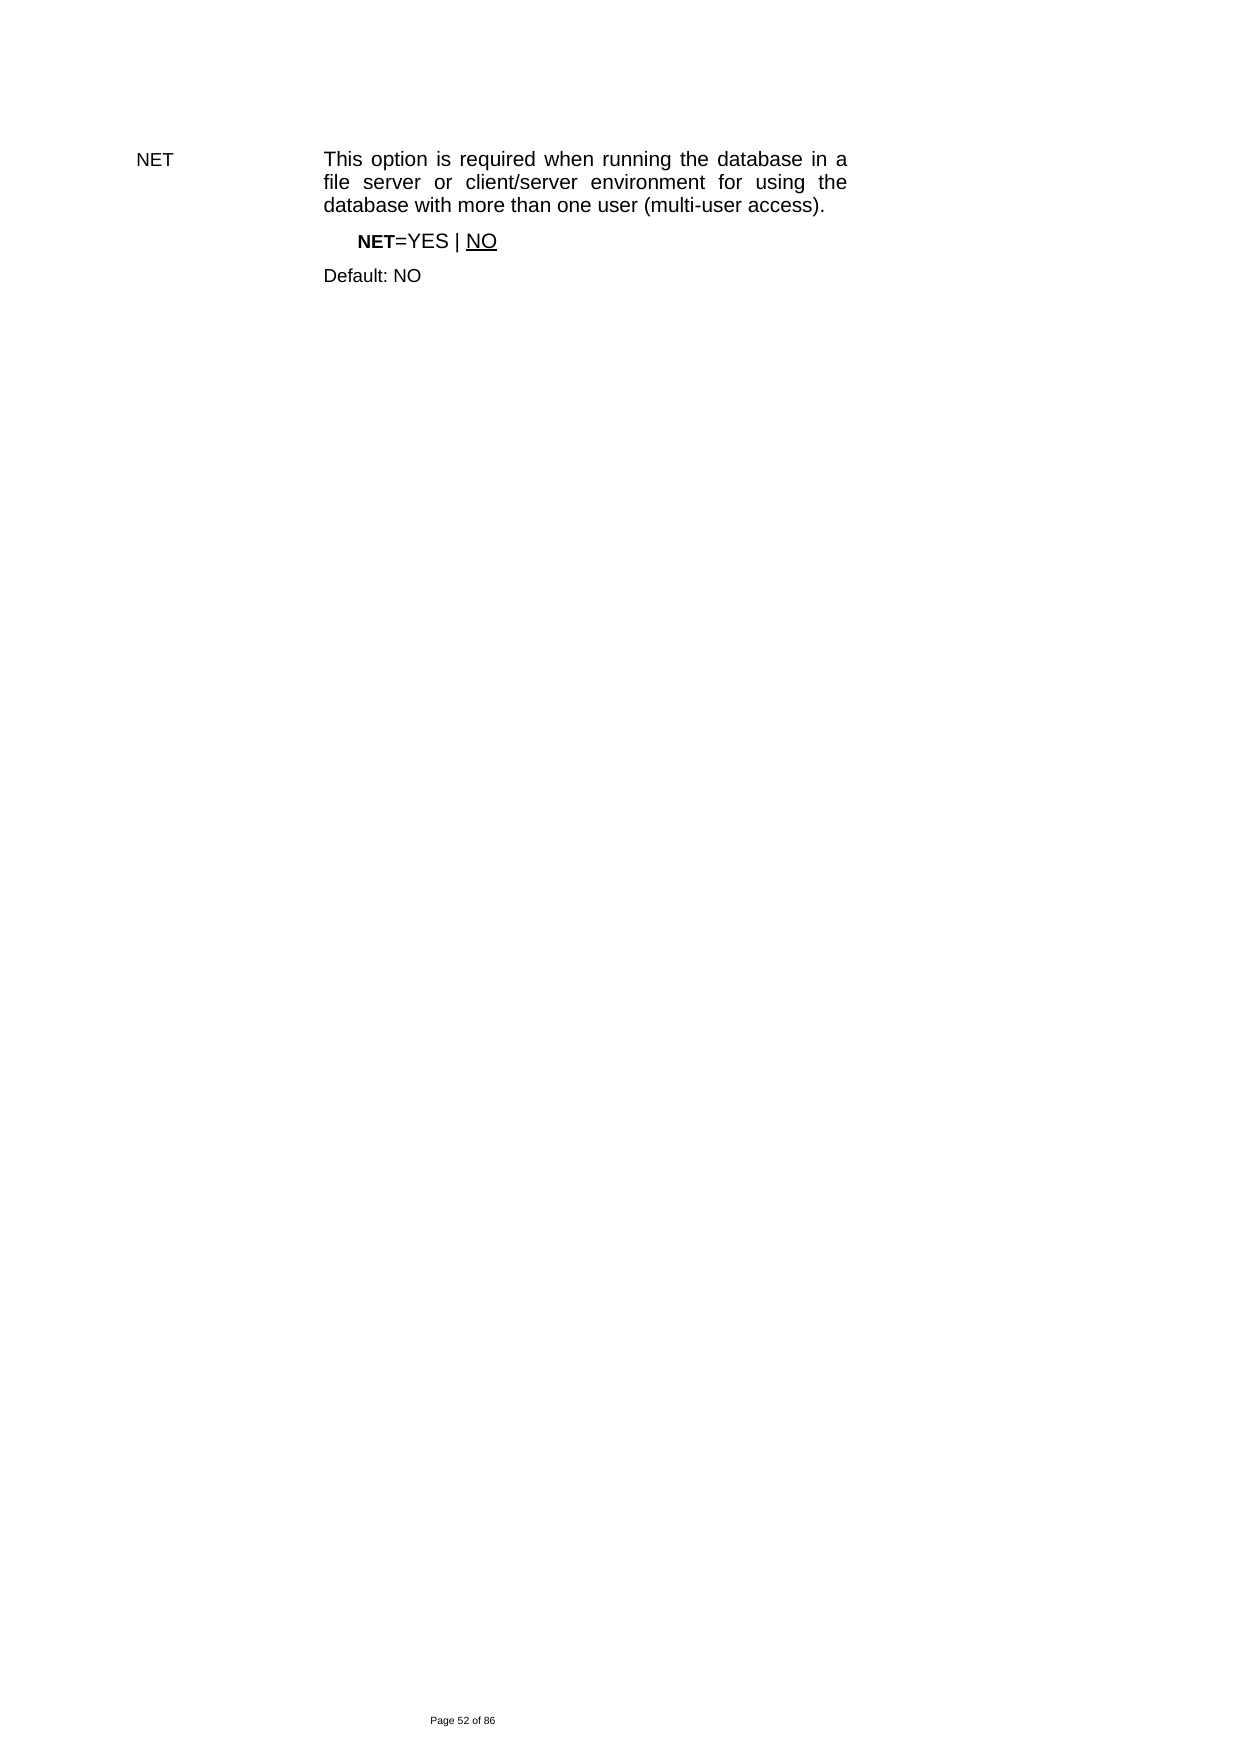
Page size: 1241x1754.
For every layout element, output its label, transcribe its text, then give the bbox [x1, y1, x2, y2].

table_cell [95, 299, 312, 334]
table_cell NET [95, 147, 312, 298]
table_cell This option is required when running the database in a file server or client/server environment for using the database with more than one user (multi-user access). NET=YES | NO Default: NO [312, 147, 859, 298]
table_cell [312, 299, 859, 334]
